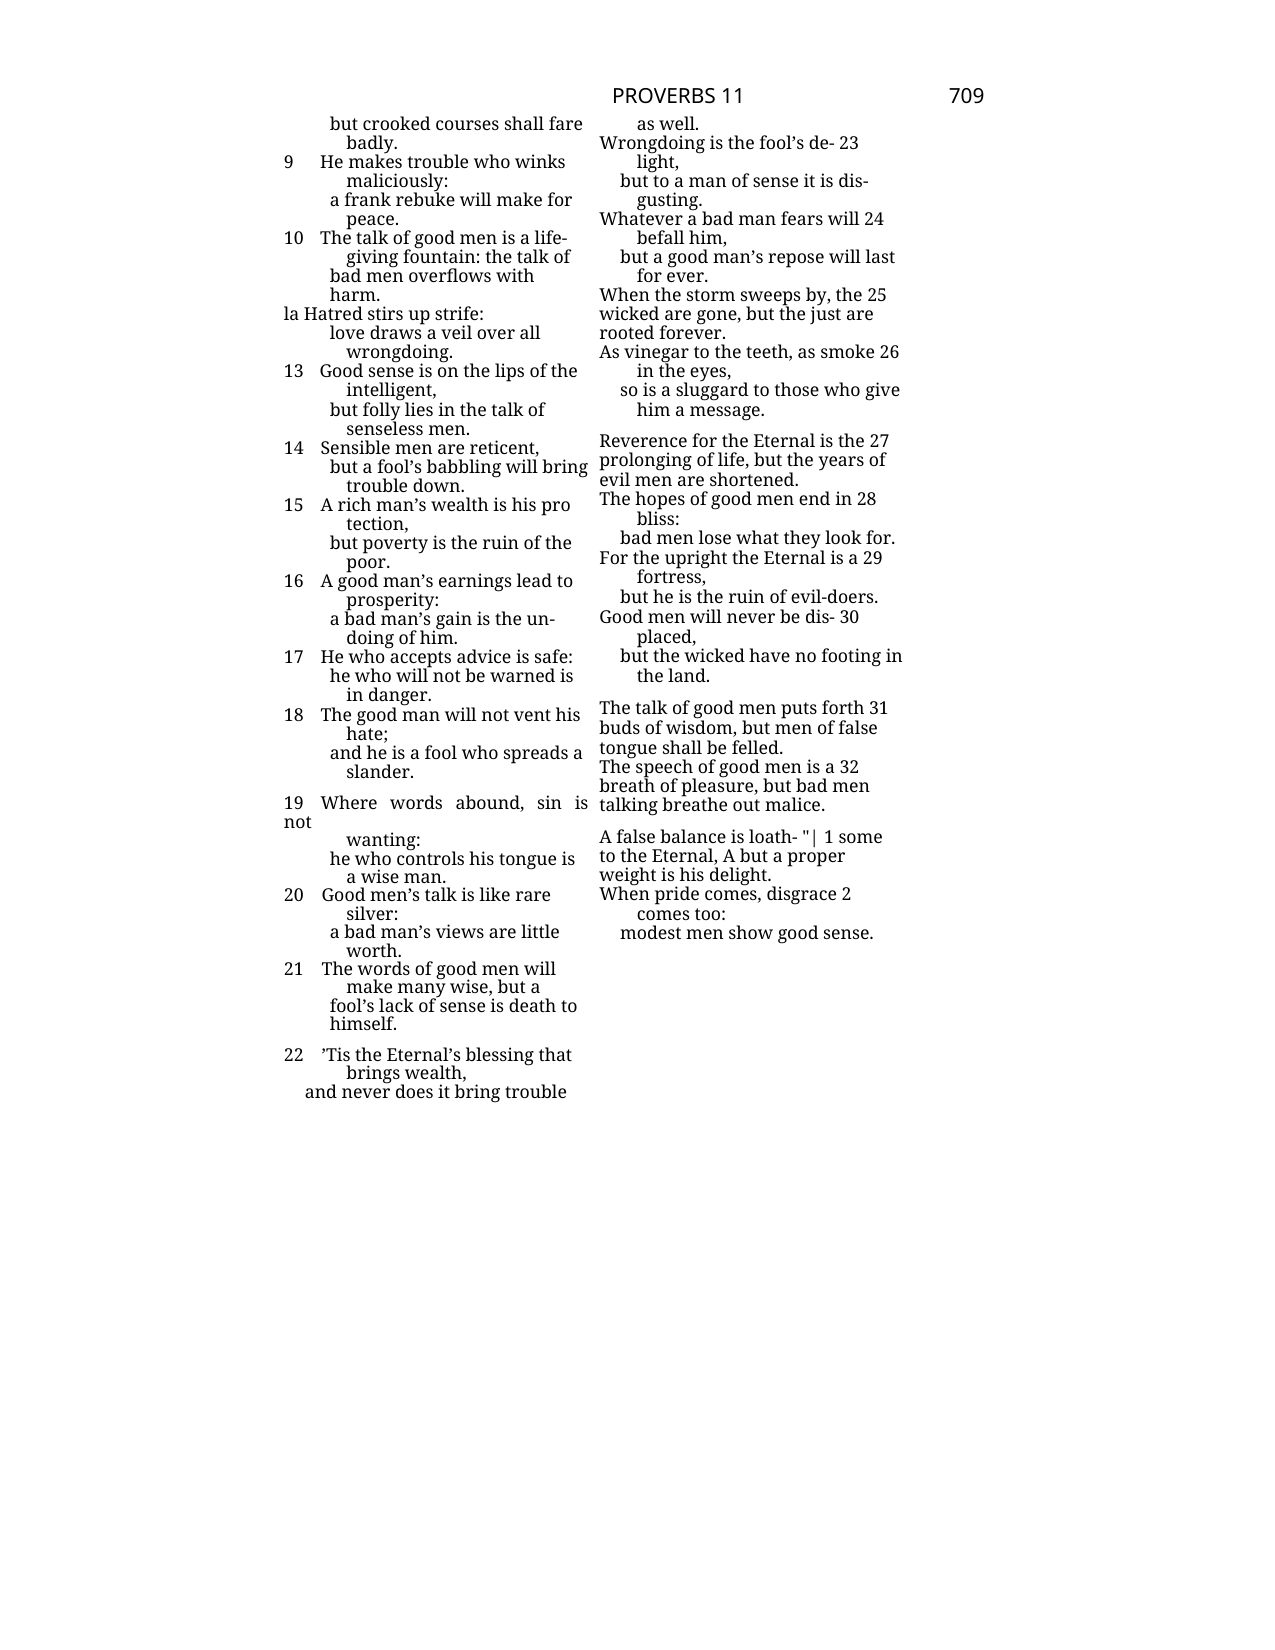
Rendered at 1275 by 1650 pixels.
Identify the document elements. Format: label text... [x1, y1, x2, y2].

text he who will not be warned is in danger. [329, 668, 588, 706]
text modest men show good sense. [620, 924, 904, 943]
text but folly lies in the talk of senseless men. [329, 401, 588, 439]
list Good men’s talk is like rare [284, 887, 588, 906]
list The words of good men will [284, 961, 588, 979]
text hate; [329, 725, 588, 744]
text but to a man of sense it is dis­gusting. [620, 172, 904, 210]
text a frank rebuke will make for peace. [329, 191, 588, 229]
text but poverty is the ruin of the poor. [329, 534, 588, 572]
text but he is the ruin of evil-doers. [620, 588, 904, 607]
text Whatever a bad man fears will 24 befall him, [599, 210, 904, 248]
list A good man’s earnings lead to [284, 572, 588, 591]
text For the upright the Eternal is a 29 fortress, [599, 549, 904, 588]
text but a fool’s babbling will bring trouble down. [329, 458, 588, 496]
text Good men will never be dis- 30 placed, [599, 607, 904, 647]
text a bad man’s views are little worth. [329, 924, 588, 961]
text la Hatred stirs up strife: [284, 305, 588, 324]
text The talk of good men puts forth 31 buds of wisdom, but men of false tongue shall be felled. [599, 698, 904, 758]
text and never does it bring trouble [304, 1083, 588, 1102]
text The hopes of good men end in 28 bliss: [599, 490, 904, 529]
list Where words abound, sin is not [284, 795, 588, 832]
text so is a sluggard to those who give him a message. [620, 382, 904, 420]
text maliciously: [329, 172, 588, 191]
list The talk of good men is a life- [284, 229, 588, 248]
text and he is a fool who spreads a slander. [329, 744, 588, 782]
text intelligent, [329, 382, 588, 401]
list The good man will not vent his [284, 706, 588, 725]
list A rich man’s wealth is his pro­ [284, 496, 588, 515]
text As vinegar to the teeth, as smoke 26 in the eyes, [599, 343, 904, 382]
text he who controls his tongue is a wise man. [329, 850, 588, 887]
text brings wealth, [329, 1065, 588, 1083]
list He who accepts advice is safe: [284, 648, 588, 668]
list Sensible men are reticent, [284, 439, 588, 458]
text but a good man’s repose will last for ever. [620, 248, 904, 286]
list ’Tis the Eternal’s blessing that [284, 1048, 588, 1065]
text Wrongdoing is the fool’s de- 23 light, [599, 134, 904, 172]
list Good sense is on the lips of the [284, 363, 588, 382]
text a bad man’s gain is the un­doing of him. [329, 610, 588, 648]
text When pride comes, disgrace 2 comes too: [599, 885, 904, 924]
text but crooked courses shall fare badly. [329, 115, 588, 153]
text as well. [620, 115, 904, 134]
text The speech of good men is a 32 breath of pleasure, but bad men talking breathe out malice. [599, 758, 904, 815]
text wanting: [329, 832, 588, 850]
list He makes trouble who winks [284, 153, 588, 172]
text prosperity: [329, 591, 588, 610]
text but the wicked have no foot­ing in the land. [620, 647, 904, 686]
text tection, [329, 515, 588, 534]
text Reverence for the Eternal is the 27 prolonging of life, but the years of evil men are shortened. [599, 432, 904, 490]
text love draws a veil over all wrongdoing. [329, 324, 588, 363]
text bad men lose what they look for. [620, 529, 904, 549]
text When the storm sweeps by, the 25 wicked are gone, but the just are rooted forever. [599, 286, 904, 343]
text make many wise, but a fool’s lack of sense is death to himself. [329, 979, 588, 1034]
text giving fountain: the talk of bad men overflows with harm. [329, 248, 588, 305]
text A false balance is loath- "| 1 some to the Eternal, A but a proper weight is his de­light. [599, 828, 904, 885]
text silver: [329, 906, 588, 924]
